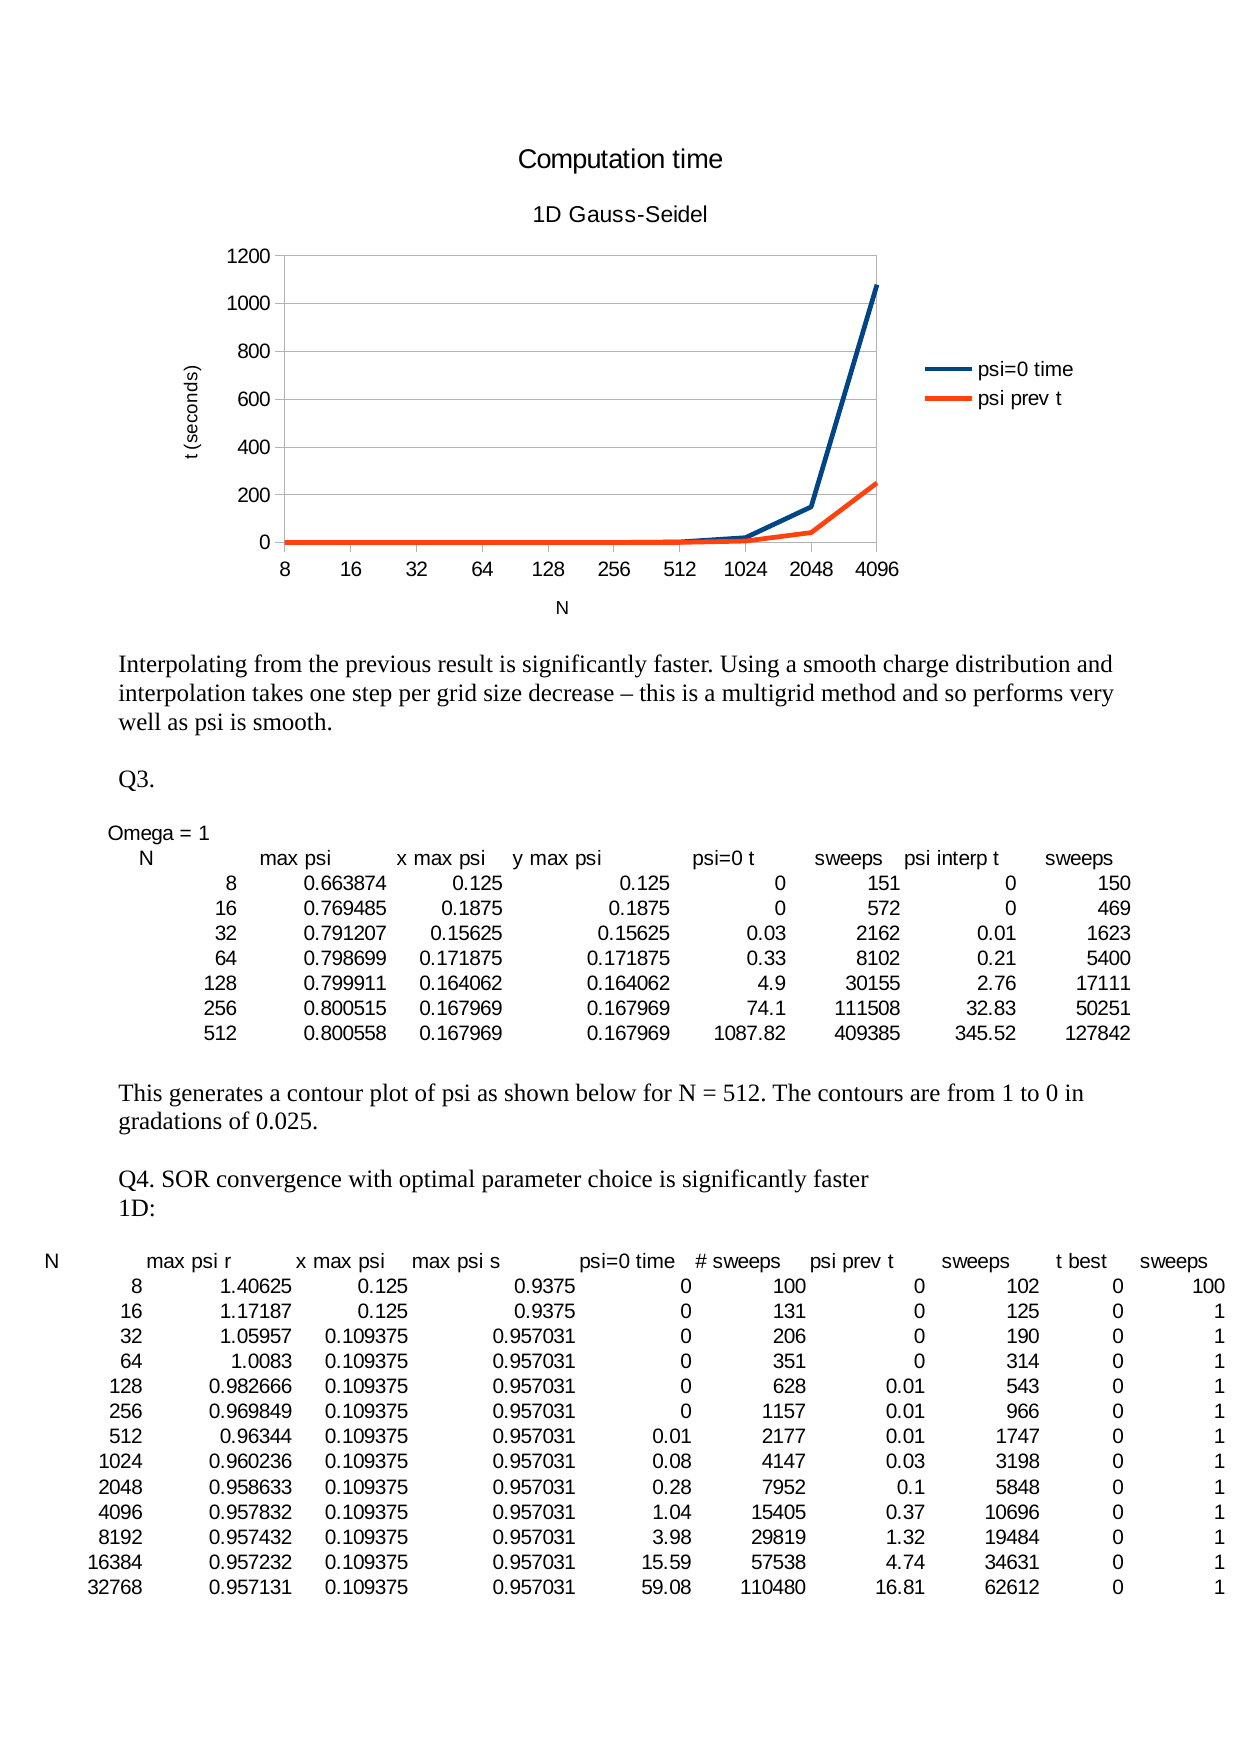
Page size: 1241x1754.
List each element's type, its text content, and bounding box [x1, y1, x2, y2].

text Q3. [118, 764, 1122, 793]
text 1D: [118, 1193, 1122, 1221]
text This generates a contour plot of psi as shown below for N = 512. The contours are from 1 to 0 in gradations of 0.025. [118, 1078, 1122, 1135]
text Interpolating from the previous result is significantly faster. Using a smooth charge distribution and interpolation takes one step per grid size decrease – this is a multigrid method and so performs very well as psi is smooth. [118, 118, 1122, 736]
text Q4. SOR convergence with optimal parameter choice is significantly faster [118, 1164, 1122, 1193]
